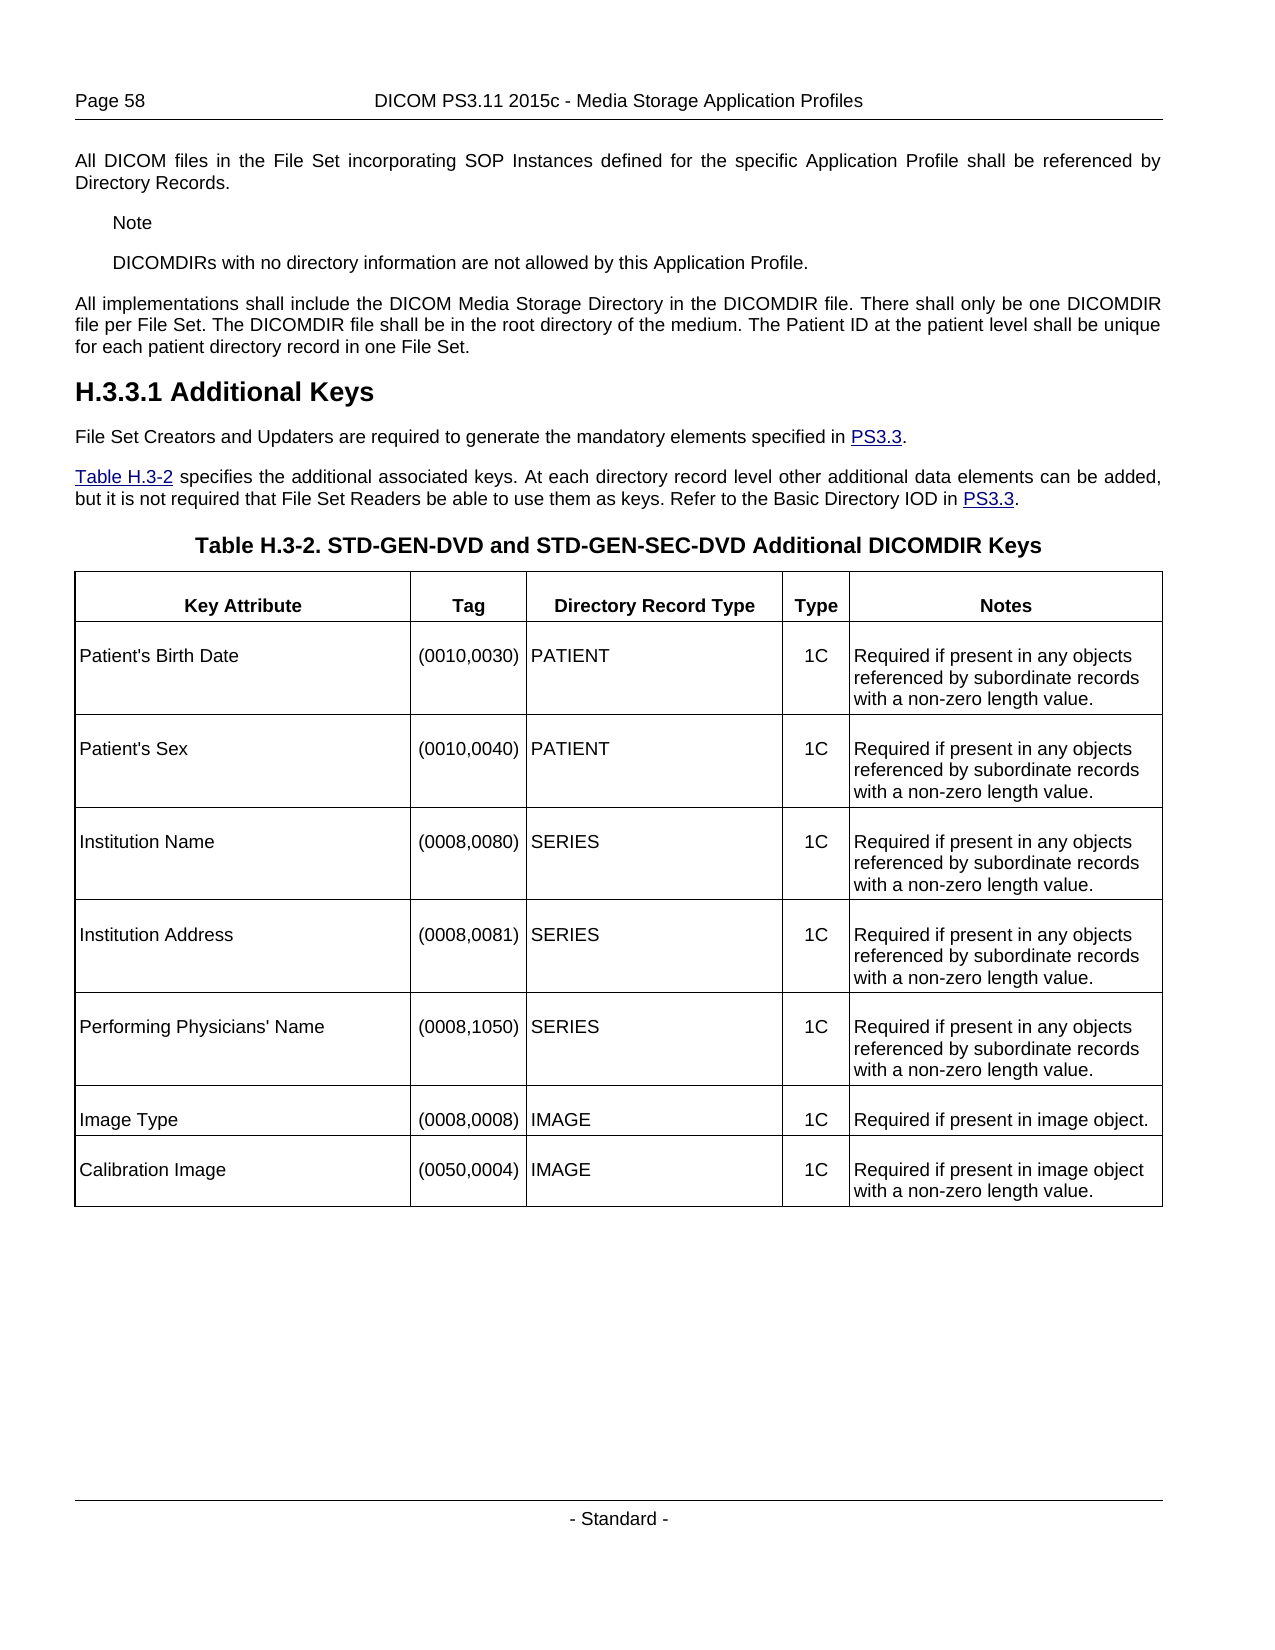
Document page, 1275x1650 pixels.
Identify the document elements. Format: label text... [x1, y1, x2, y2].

table_cell (0010,0040) [411, 715, 526, 807]
table_cell 1C [783, 622, 849, 714]
table_header Tag [411, 572, 526, 621]
table_cell SERIES [527, 900, 782, 992]
table_cell (0008,0008) [411, 1086, 526, 1135]
table_cell PATIENT [527, 622, 782, 714]
table_cell 1C [783, 715, 849, 807]
table_cell Performing Physicians' Name [76, 993, 410, 1085]
table_cell Institution Address [76, 900, 410, 992]
table_cell Calibration Image [76, 1136, 410, 1206]
table_cell IMAGE [527, 1086, 782, 1135]
table_header Notes [850, 572, 1162, 621]
table_cell Patient's Sex [76, 715, 410, 807]
table_cell (0008,1050) [411, 993, 526, 1085]
table_cell Required if present in image object with a non-zero length value. [850, 1136, 1162, 1206]
table_cell 1C [783, 900, 849, 992]
table_cell 1C [783, 808, 849, 899]
table_header Key Attribute [76, 572, 410, 621]
table_cell 1C [783, 993, 849, 1085]
table_cell PATIENT [527, 715, 782, 807]
table_cell Required if present in any objects referenced by subordinate records with a non-zero length value. [850, 900, 1162, 992]
table_cell Patient's Birth Date [76, 622, 410, 714]
table_cell (0008,0081) [411, 900, 526, 992]
table_header Type [783, 572, 849, 621]
table_cell IMAGE [527, 1136, 782, 1206]
table_cell Required if present in any objects referenced by subordinate records with a non-zero length value. [850, 715, 1162, 807]
text File Set Creators and Updaters are required to generate the mandatory elements specified in PS3.3. [75, 426, 1162, 447]
table_cell Required if present in any objects referenced by subordinate records with a non-zero length value. [850, 622, 1162, 714]
table_cell Image Type [76, 1086, 410, 1135]
table_cell 1C [783, 1086, 849, 1135]
text All DICOM files in the File Set incorporating SOP Instances defined for the specific Application Profile shall be referenced by Directory Records. [75, 150, 1162, 193]
table_cell (0008,0080) [411, 808, 526, 899]
table_cell Required if present in any objects referenced by subordinate records with a non-zero length value. [850, 993, 1162, 1085]
text H.3.3.1 Additional Keys [75, 376, 1162, 407]
table_cell Required if present in image object. [850, 1086, 1162, 1135]
table_cell 1C [783, 1136, 849, 1206]
table_cell Required if present in any objects referenced by subordinate records with a non-zero length value. [850, 808, 1162, 899]
text All implementations shall include the DICOM Media Storage Directory in the DICOMDIR file. There shall only be one DICOMDIR file per File Set. The DICOMDIR file shall be in the root directory of the medium. The Patient ID at the patient level shall be unique for each patient directory record in one File Set. [75, 292, 1162, 357]
table_cell Institution Name [76, 808, 410, 899]
text Table H.3-2 specifies the additional associated keys. At each directory record level other additional data elements can be added, but it is not required that File Set Readers be able to use them as keys. Refer to the Basic Directory IOD in PS3.3. [75, 466, 1162, 509]
table_header Directory Record Type [527, 572, 782, 621]
table_cell SERIES [527, 993, 782, 1085]
table_cell (0010,0030) [411, 622, 526, 714]
text DICOMDIRs with no directory information are not allowed by this Application Profile. [112, 252, 1125, 274]
table_cell SERIES [527, 808, 782, 899]
text Note [112, 212, 1125, 233]
table_cell (0050,0004) [411, 1136, 526, 1206]
text Table H.3-2. STD-GEN-DVD and STD-GEN-SEC-DVD Additional DICOMDIR Keys [75, 532, 1162, 558]
